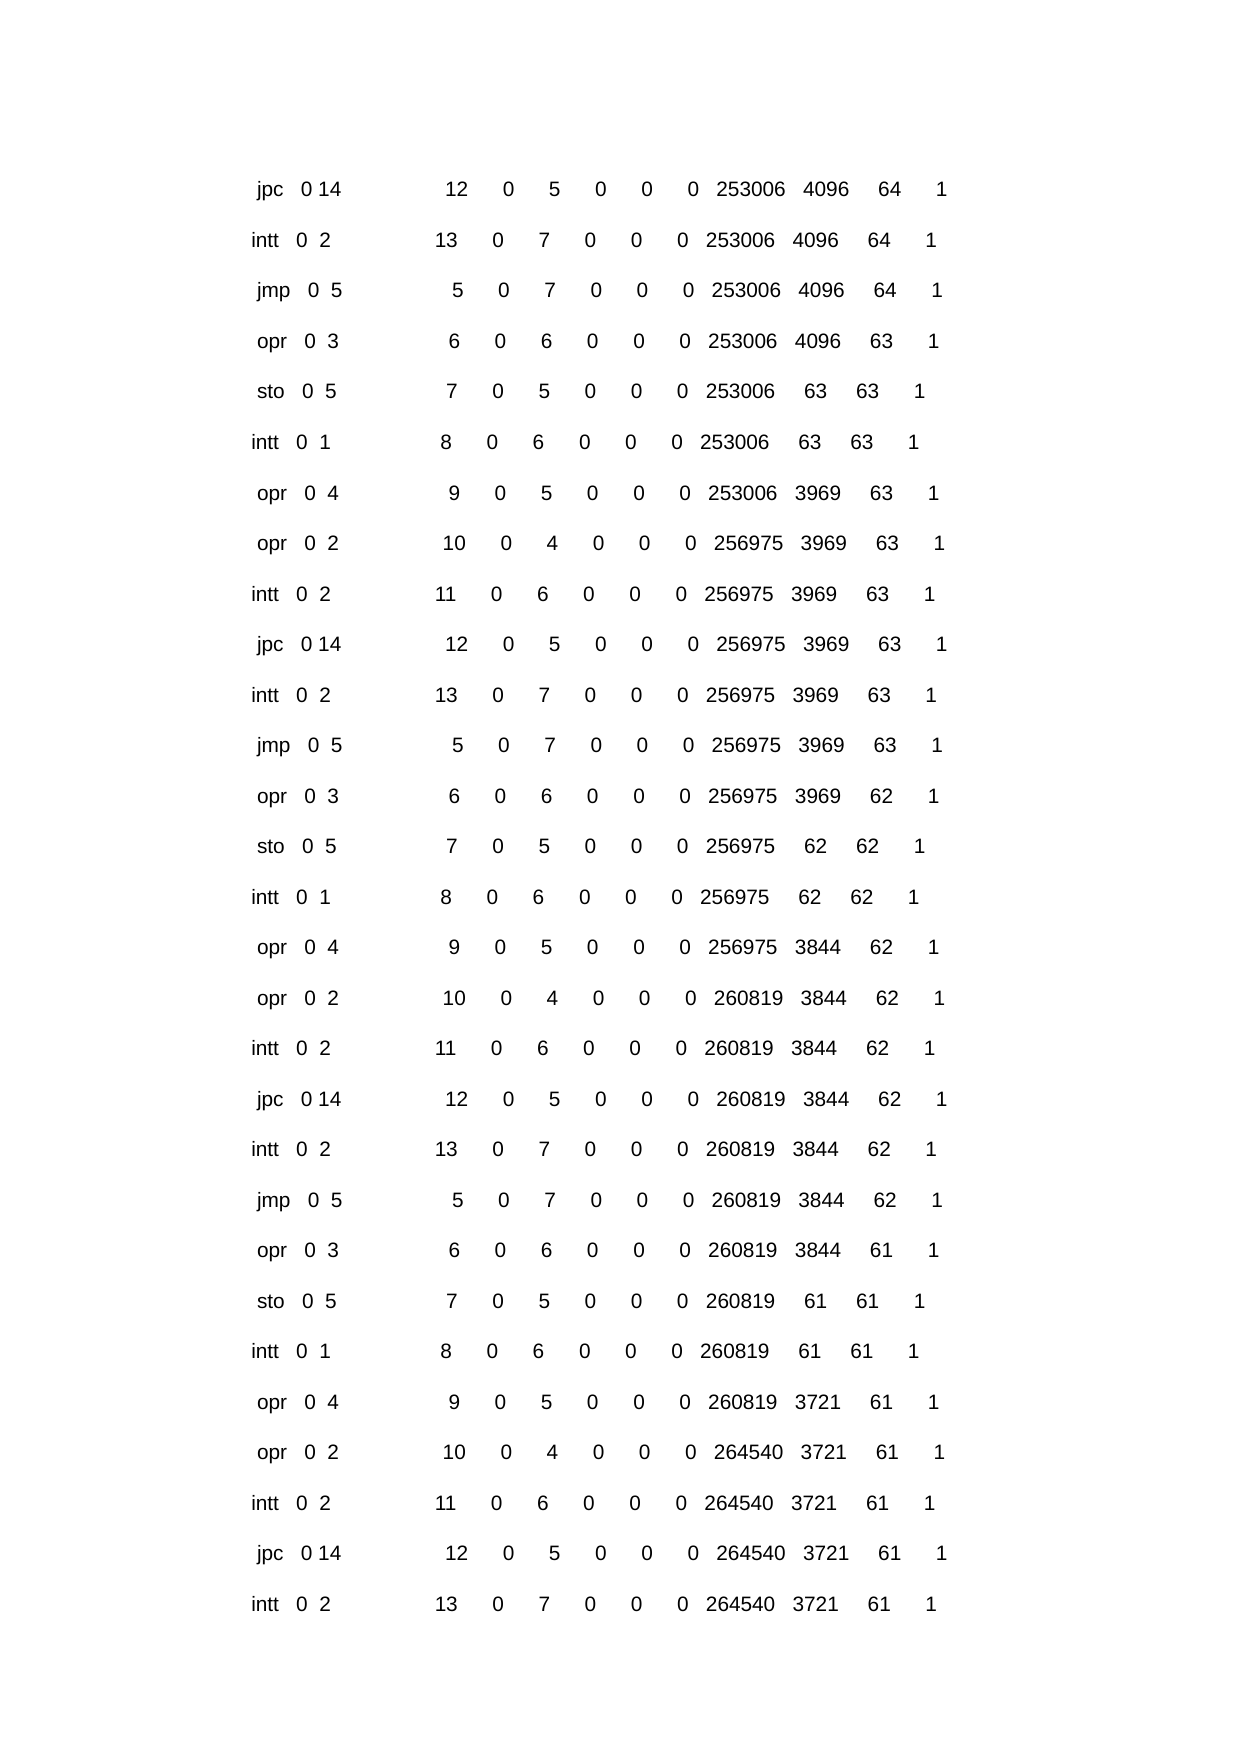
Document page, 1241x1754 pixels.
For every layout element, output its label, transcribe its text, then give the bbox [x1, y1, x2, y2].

text intt 0 2 13 0 7 0 0 0 260819 3844 62 1 [251, 1137, 1122, 1161]
text intt 0 2 11 0 6 0 0 0 264540 3721 61 1 [251, 1491, 1122, 1515]
text intt 0 2 11 0 6 0 0 0 256975 3969 63 1 [251, 581, 1122, 605]
text jmp 0 5 5 0 7 0 0 0 260819 3844 62 1 [251, 1188, 1122, 1212]
text opr 0 2 10 0 4 0 0 0 256975 3969 63 1 [251, 531, 1122, 555]
text sto 0 5 7 0 5 0 0 0 260819 61 61 1 [251, 1289, 1122, 1313]
text jmp 0 5 5 0 7 0 0 0 253006 4096 64 1 [251, 278, 1122, 302]
text intt 0 2 13 0 7 0 0 0 264540 3721 61 1 [251, 1592, 1122, 1616]
text intt 0 2 13 0 7 0 0 0 253006 4096 64 1 [251, 228, 1122, 252]
text jmp 0 5 5 0 7 0 0 0 256975 3969 63 1 [251, 733, 1122, 757]
text opr 0 2 10 0 4 0 0 0 260819 3844 62 1 [251, 986, 1122, 1009]
text opr 0 2 10 0 4 0 0 0 264540 3721 61 1 [251, 1440, 1122, 1464]
text opr 0 4 9 0 5 0 0 0 253006 3969 63 1 [251, 480, 1122, 504]
text opr 0 4 9 0 5 0 0 0 260819 3721 61 1 [251, 1390, 1122, 1414]
text jpc 0 14 12 0 5 0 0 0 253006 4096 64 1 [251, 177, 1122, 201]
text intt 0 2 13 0 7 0 0 0 256975 3969 63 1 [251, 682, 1122, 706]
text intt 0 1 8 0 6 0 0 0 253006 63 63 1 [251, 430, 1122, 454]
text intt 0 1 8 0 6 0 0 0 256975 62 62 1 [251, 884, 1122, 908]
text jpc 0 14 12 0 5 0 0 0 260819 3844 62 1 [251, 1087, 1122, 1111]
text jpc 0 14 12 0 5 0 0 0 256975 3969 63 1 [251, 632, 1122, 656]
text jpc 0 14 12 0 5 0 0 0 264540 3721 61 1 [251, 1541, 1122, 1565]
text sto 0 5 7 0 5 0 0 0 256975 62 62 1 [251, 834, 1122, 858]
text intt 0 1 8 0 6 0 0 0 260819 61 61 1 [251, 1339, 1122, 1363]
text opr 0 3 6 0 6 0 0 0 256975 3969 62 1 [251, 783, 1122, 807]
text sto 0 5 7 0 5 0 0 0 253006 63 63 1 [251, 379, 1122, 403]
text opr 0 3 6 0 6 0 0 0 260819 3844 61 1 [251, 1238, 1122, 1262]
text intt 0 2 11 0 6 0 0 0 260819 3844 62 1 [251, 1036, 1122, 1060]
text opr 0 3 6 0 6 0 0 0 253006 4096 63 1 [251, 329, 1122, 353]
text opr 0 4 9 0 5 0 0 0 256975 3844 62 1 [251, 935, 1122, 959]
